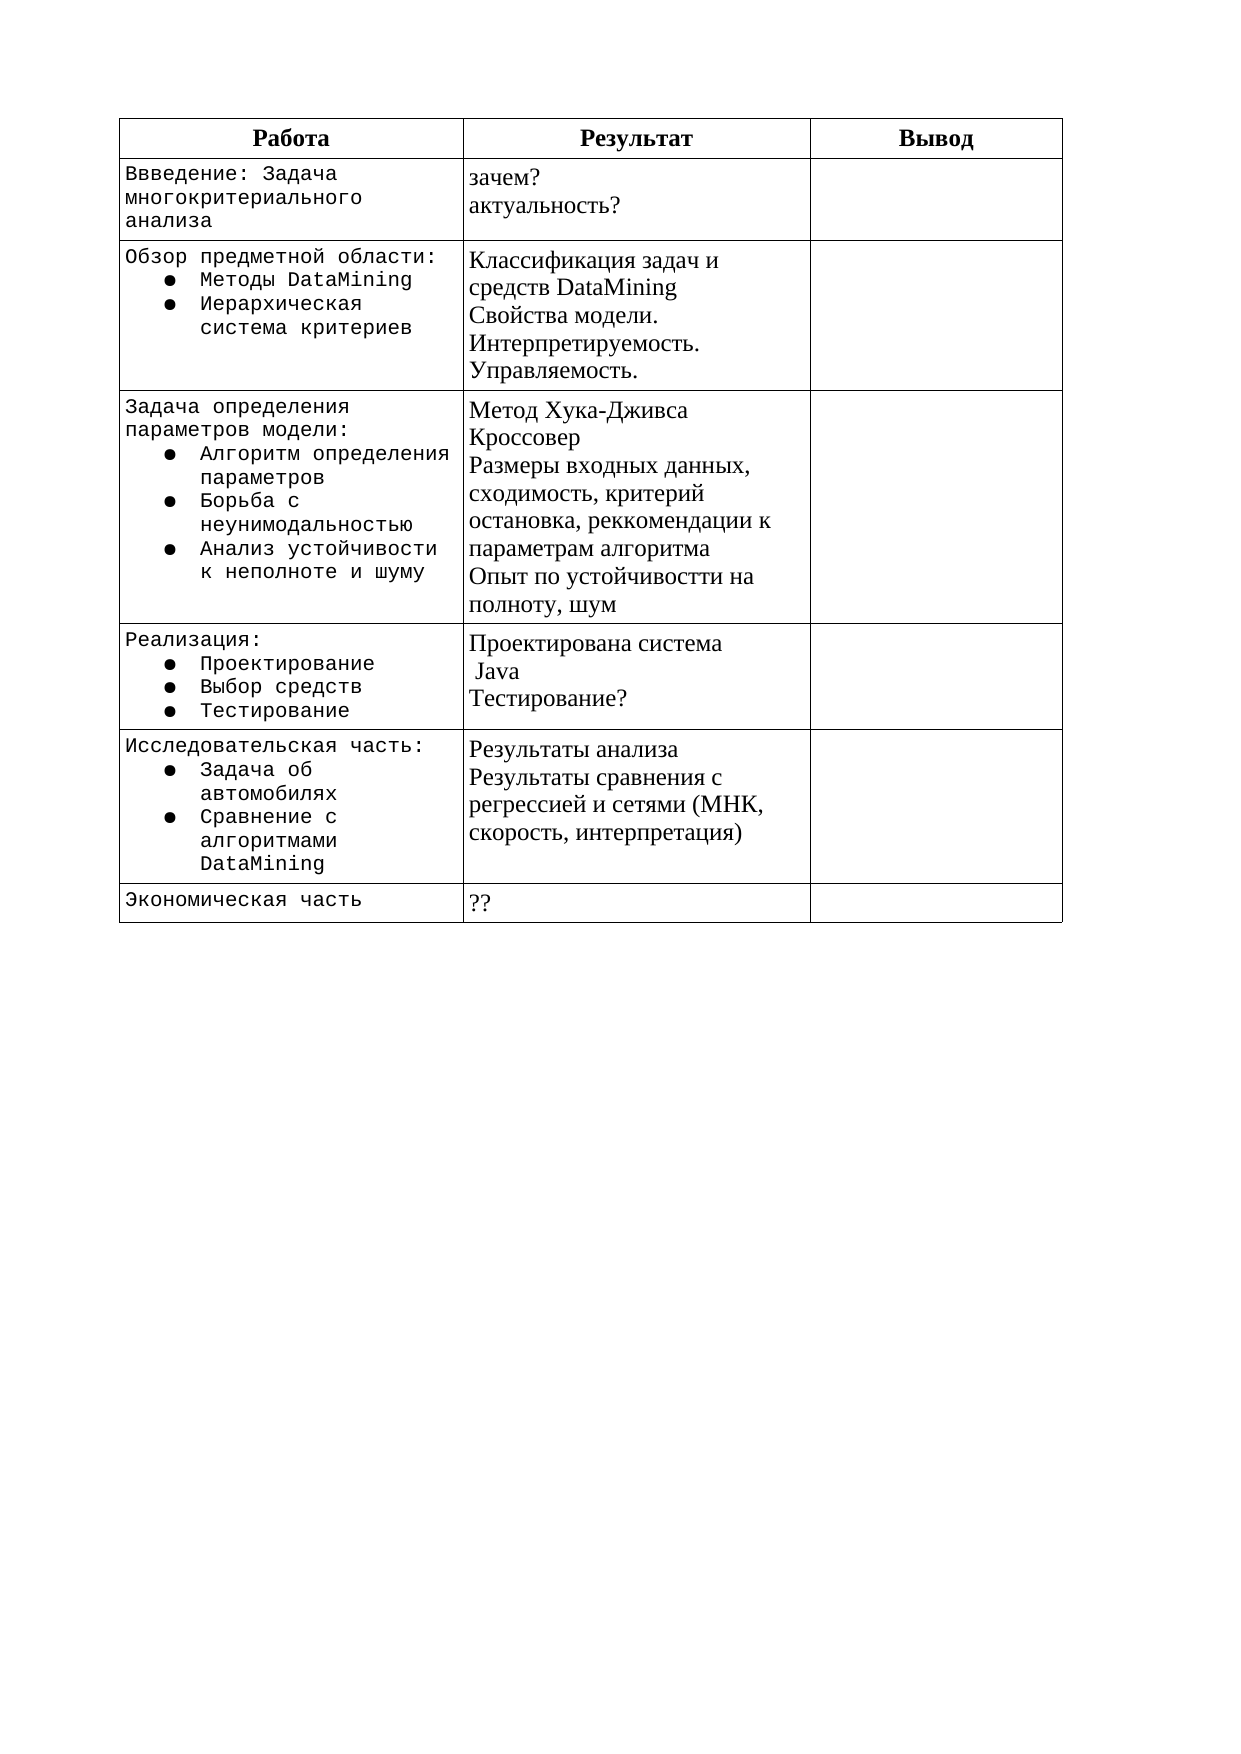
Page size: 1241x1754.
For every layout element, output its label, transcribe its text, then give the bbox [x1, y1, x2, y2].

table_cell Метод Хука-Дживса Кроссовер Размеры входных данных, сходимость, критерий остановка, реккомендации к параметрам алгоритма Опыт по устойчивостти на полноту, шум [464, 391, 810, 623]
table_cell [811, 884, 1062, 922]
table_cell Обзор предметной области: Методы DataMining Иерархическая система критериев [120, 241, 463, 390]
table_cell зачем? актуальность? [464, 159, 810, 240]
table_cell [811, 730, 1062, 883]
table_header Результат [464, 119, 810, 157]
table_cell [811, 241, 1062, 390]
table_cell Ввведение: Задача многокритериального анализа [120, 159, 463, 240]
table_cell Результаты анализа Результаты сравнения с регрессией и сетями (МНК, скорость, интерпретация) [464, 730, 810, 883]
table_cell [811, 159, 1062, 240]
table_cell Задача определения параметров модели: Алгоритм определения параметров Борьба с неунимодальностью Анализ устойчивости к неполноте и шуму [120, 391, 463, 623]
table_cell Классификация задач и средств DataMining Свойства модели. Интерпретируемость. Управляемость. [464, 241, 810, 390]
table_cell Исследовательская часть: Задача об автомобилях Сравнение с алгоритмами DataMining [120, 730, 463, 883]
table_cell Проектирована система Java Тестирование? [464, 624, 810, 729]
table_cell Реализация: Проектирование Выбор средств Тестирование [120, 624, 463, 729]
table_cell [811, 391, 1062, 623]
table_cell [811, 624, 1062, 729]
table_cell ?? [464, 884, 810, 922]
table_header Работа [120, 119, 463, 157]
table_header Вывод [811, 119, 1062, 157]
table_cell Экономическая часть [120, 884, 463, 922]
